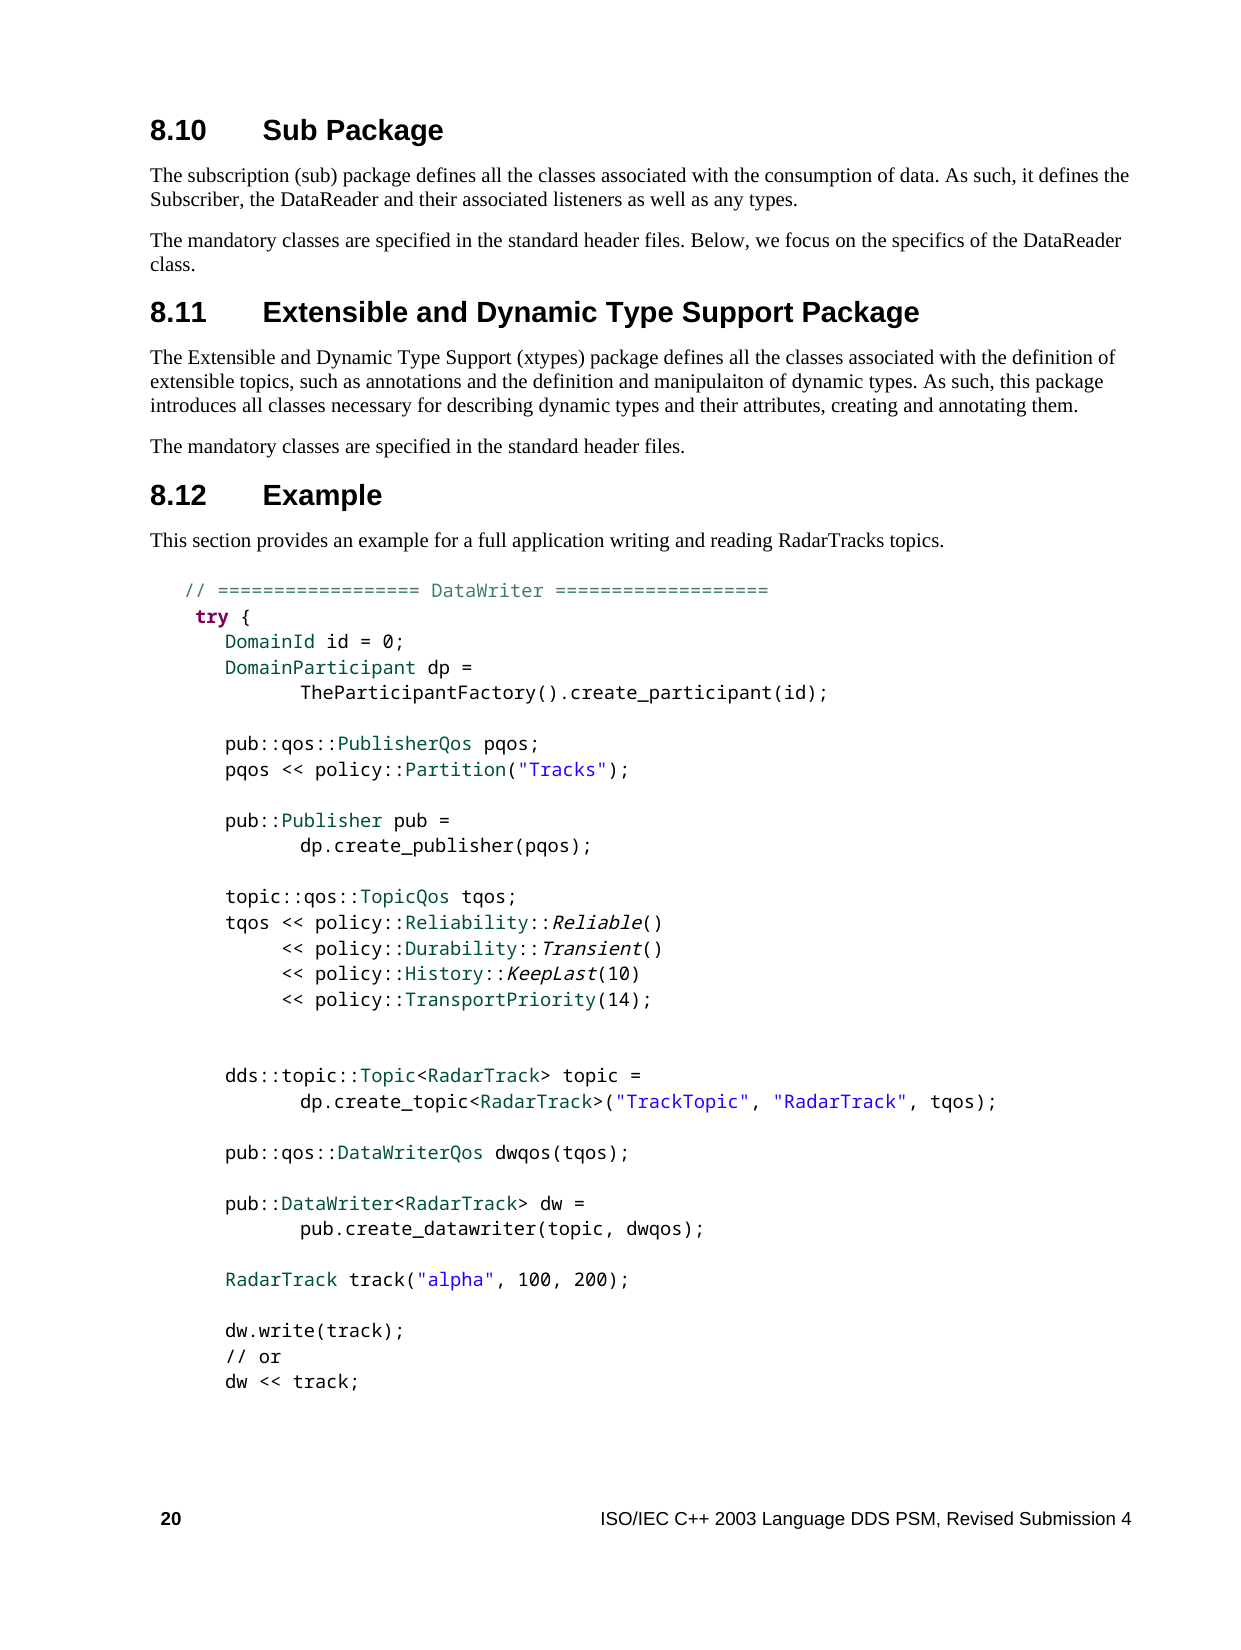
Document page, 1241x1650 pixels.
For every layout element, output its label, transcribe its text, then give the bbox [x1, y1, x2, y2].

text pub::qos::PublisherQos pqos; [150, 731, 1166, 756]
text DomainParticipant dp = [150, 654, 1166, 679]
text dw.write(track); [150, 1318, 1166, 1343]
text The Extensible and Dynamic Type Support (xtypes) package defines all the classes associated with the definition of extensible topics, such as annotations and the definition and manipulaiton of dynamic types. As such, this package introduces all classes necessary for describing dynamic types and their attributes, creating and annotating them. [150, 345, 1166, 417]
text pub.create_datawriter(topic, dwqos); [150, 1216, 1166, 1241]
text pqos << policy::Partition("Tracks"); [150, 756, 1166, 782]
text dp.create_topic<RadarTrack>("TrackTopic", "RadarTrack", tqos); [150, 1088, 1166, 1113]
text topic::qos::TopicQos tqos; [150, 884, 1166, 909]
text pub::qos::DataWriterQos dwqos(tqos); [150, 1139, 1166, 1164]
text pub::Publisher pub = [150, 807, 1166, 833]
subtitle Extensible and Dynamic Type Support Package [150, 295, 1166, 329]
text // or [150, 1343, 1166, 1369]
text dw << track; [150, 1369, 1166, 1394]
text RadarTrack track("alpha", 100, 200); [150, 1267, 1166, 1292]
text try { [150, 603, 1166, 628]
text DomainId id = 0; [150, 628, 1166, 654]
text This section provides an example for a full application writing and reading RadarTracks topics. [150, 528, 1166, 552]
text dds::topic::Topic<RadarTrack> topic = [150, 1062, 1166, 1088]
text TheParticipantFactory().create_participant(id); [150, 679, 1166, 705]
text << policy::TransportPriority(14); [150, 986, 1166, 1011]
text The subscription (sub) package defines all the classes associated with the consumption of data. As such, it defines the Subscriber, the DataReader and their associated listeners as well as any types. [150, 163, 1166, 211]
text dp.create_publisher(pqos); [150, 833, 1166, 858]
text tqos << policy::Reliability::Reliable() [150, 909, 1166, 935]
subtitle Example [150, 478, 1166, 511]
text << policy::Durability::Transient() [150, 935, 1166, 960]
text The mandatory classes are specified in the standard header files. Below, we focus on the specifics of the DataReader class. [150, 227, 1166, 276]
text // ================== DataWriter =================== [150, 577, 1166, 603]
text pub::DataWriter<RadarTrack> dw = [150, 1190, 1166, 1216]
text << policy::History::KeepLast(10) [150, 960, 1166, 986]
subtitle Sub Package [150, 112, 1166, 146]
text The mandatory classes are specified in the standard header files. [150, 434, 1166, 458]
